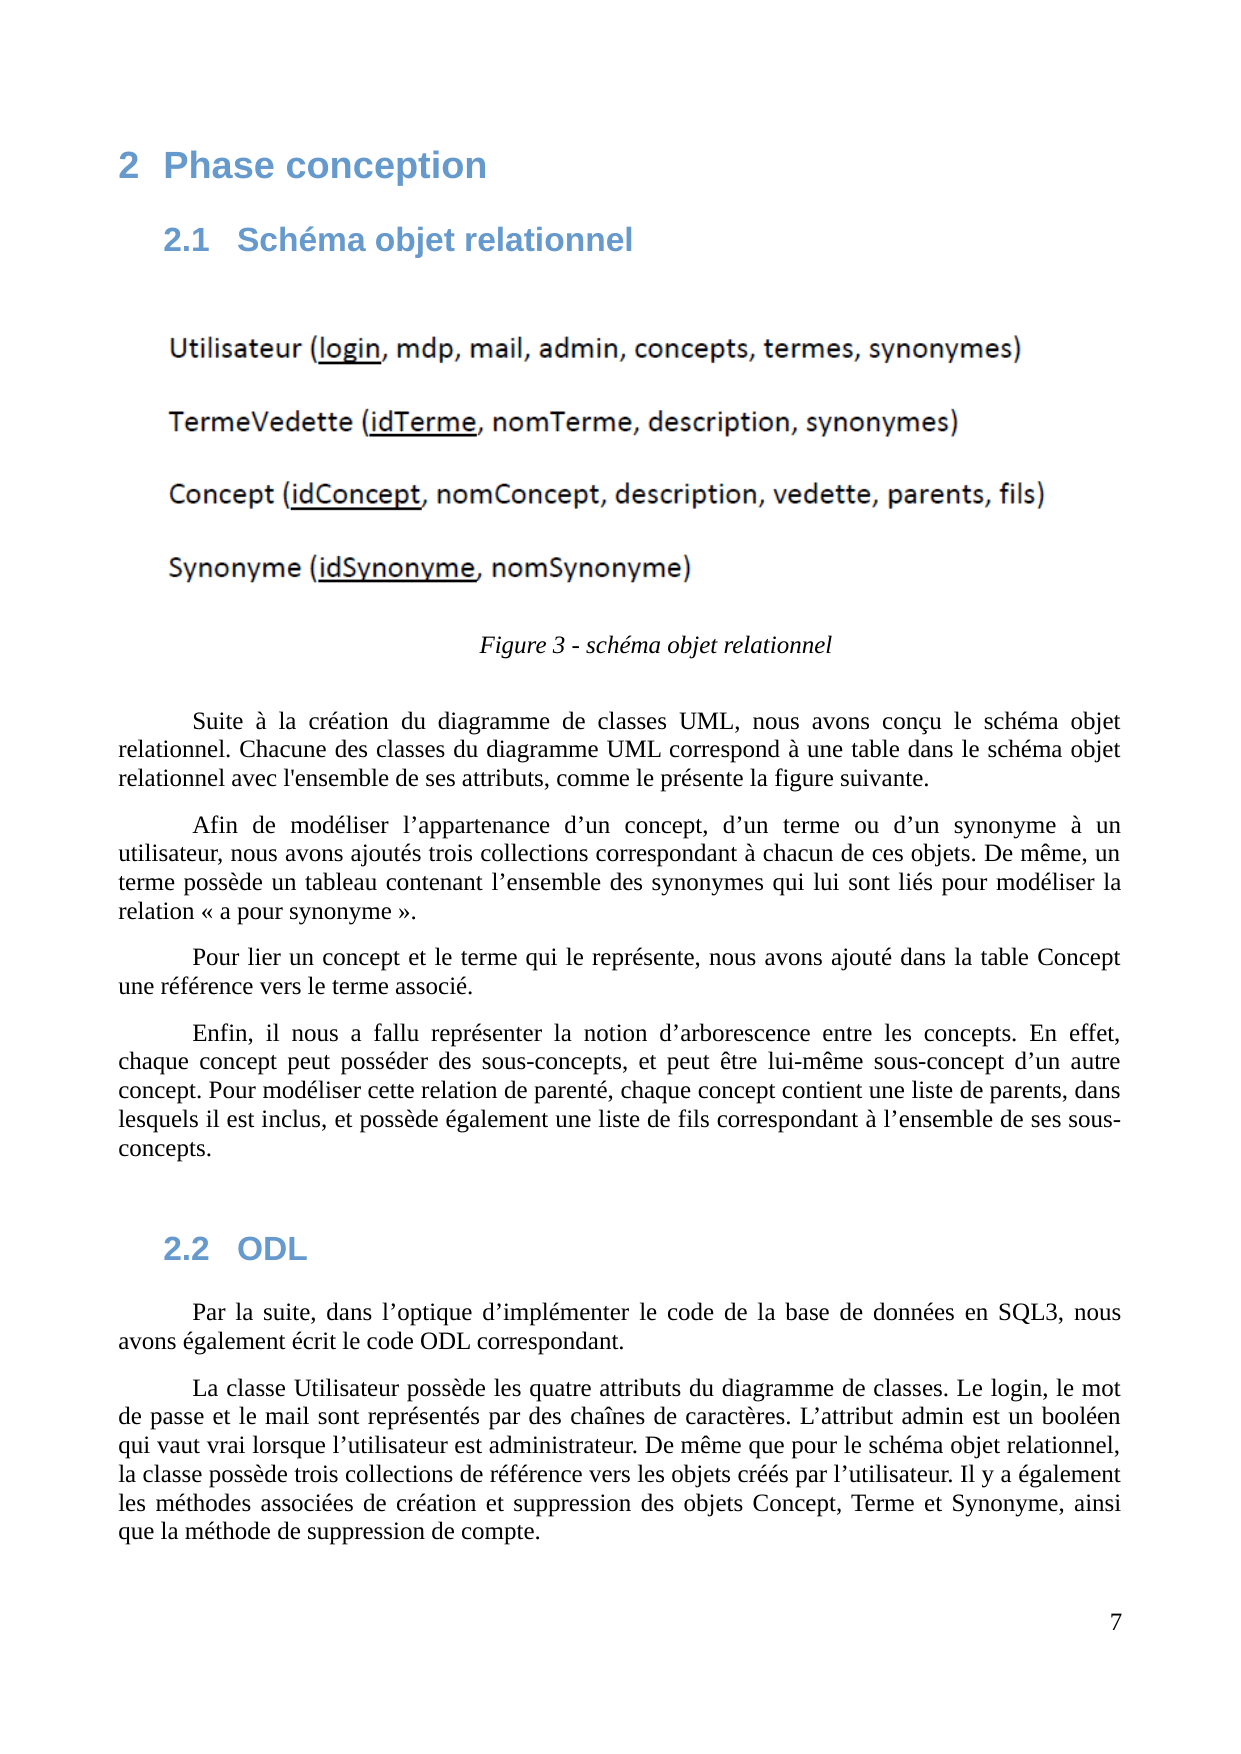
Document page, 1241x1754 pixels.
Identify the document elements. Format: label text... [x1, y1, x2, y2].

text Par la suite, dans l’optique d’implémenter le code de la base de données en SQL3, nous avons également écrit le code ODL correspondant. [118, 1297, 1122, 1355]
text La classe Utilisateur possède les quatre attributs du diagramme de classes. Le login, le mot de passe et le mail sont représentés par des chaînes de caractères. L’attribut admin est un booléen qui vaut vrai lorsque l’utilisateur est administrateur. De même que pour le schéma objet relationnel, la classe possède trois collections de référence vers les objets créés par l’utilisateur. Il y a également les méthodes associées de création et suppression des objets Concept, Terme et Synonyme, ainsi que la méthode de suppression de compte. [118, 1373, 1122, 1545]
text Afin de modéliser l’appartenance d’un concept, d’un terme ou d’un synonyme à un utilisateur, nous avons ajoutés trois collections correspondant à chacun de ces objets. De même, un terme possède un tableau contenant l’ensemble des synonymes qui lui sont liés pour modéliser la relation « a pour synonyme ». [118, 810, 1122, 925]
text Suite à la création du diagramme de classes UML, nous avons conçu le schéma objet relationnel. Chacune des classes du diagramme UML correspond à une table dans le schéma objet relationnel avec l'ensemble de ses attributs, comme le présente la figure suivante. [118, 706, 1122, 792]
picture [118, 283, 1123, 631]
subtitle Phase conception [118, 143, 1122, 187]
text Enfin, il nous a fallu représenter la notion d’arborescence entre les concepts. En effet, chaque concept peut posséder des sous-concepts, et peut être lui-même sous-concept d’un autre concept. Pour modéliser cette relation de parenté, chaque concept contient une liste de parents, dans lesquels il est inclus, et possède également une liste de fils correspondant à l’ensemble de ses sous-concepts. [118, 1018, 1122, 1161]
subtitle Schéma objet relationnel [163, 220, 1122, 259]
subtitle ODL [163, 1229, 1122, 1267]
text Figure 3 - schéma objet relationnel [118, 631, 1122, 659]
text Pour lier un concept et le terme qui le représente, nous avons ajouté dans la table Concept une référence vers le terme associé. [118, 942, 1122, 1000]
